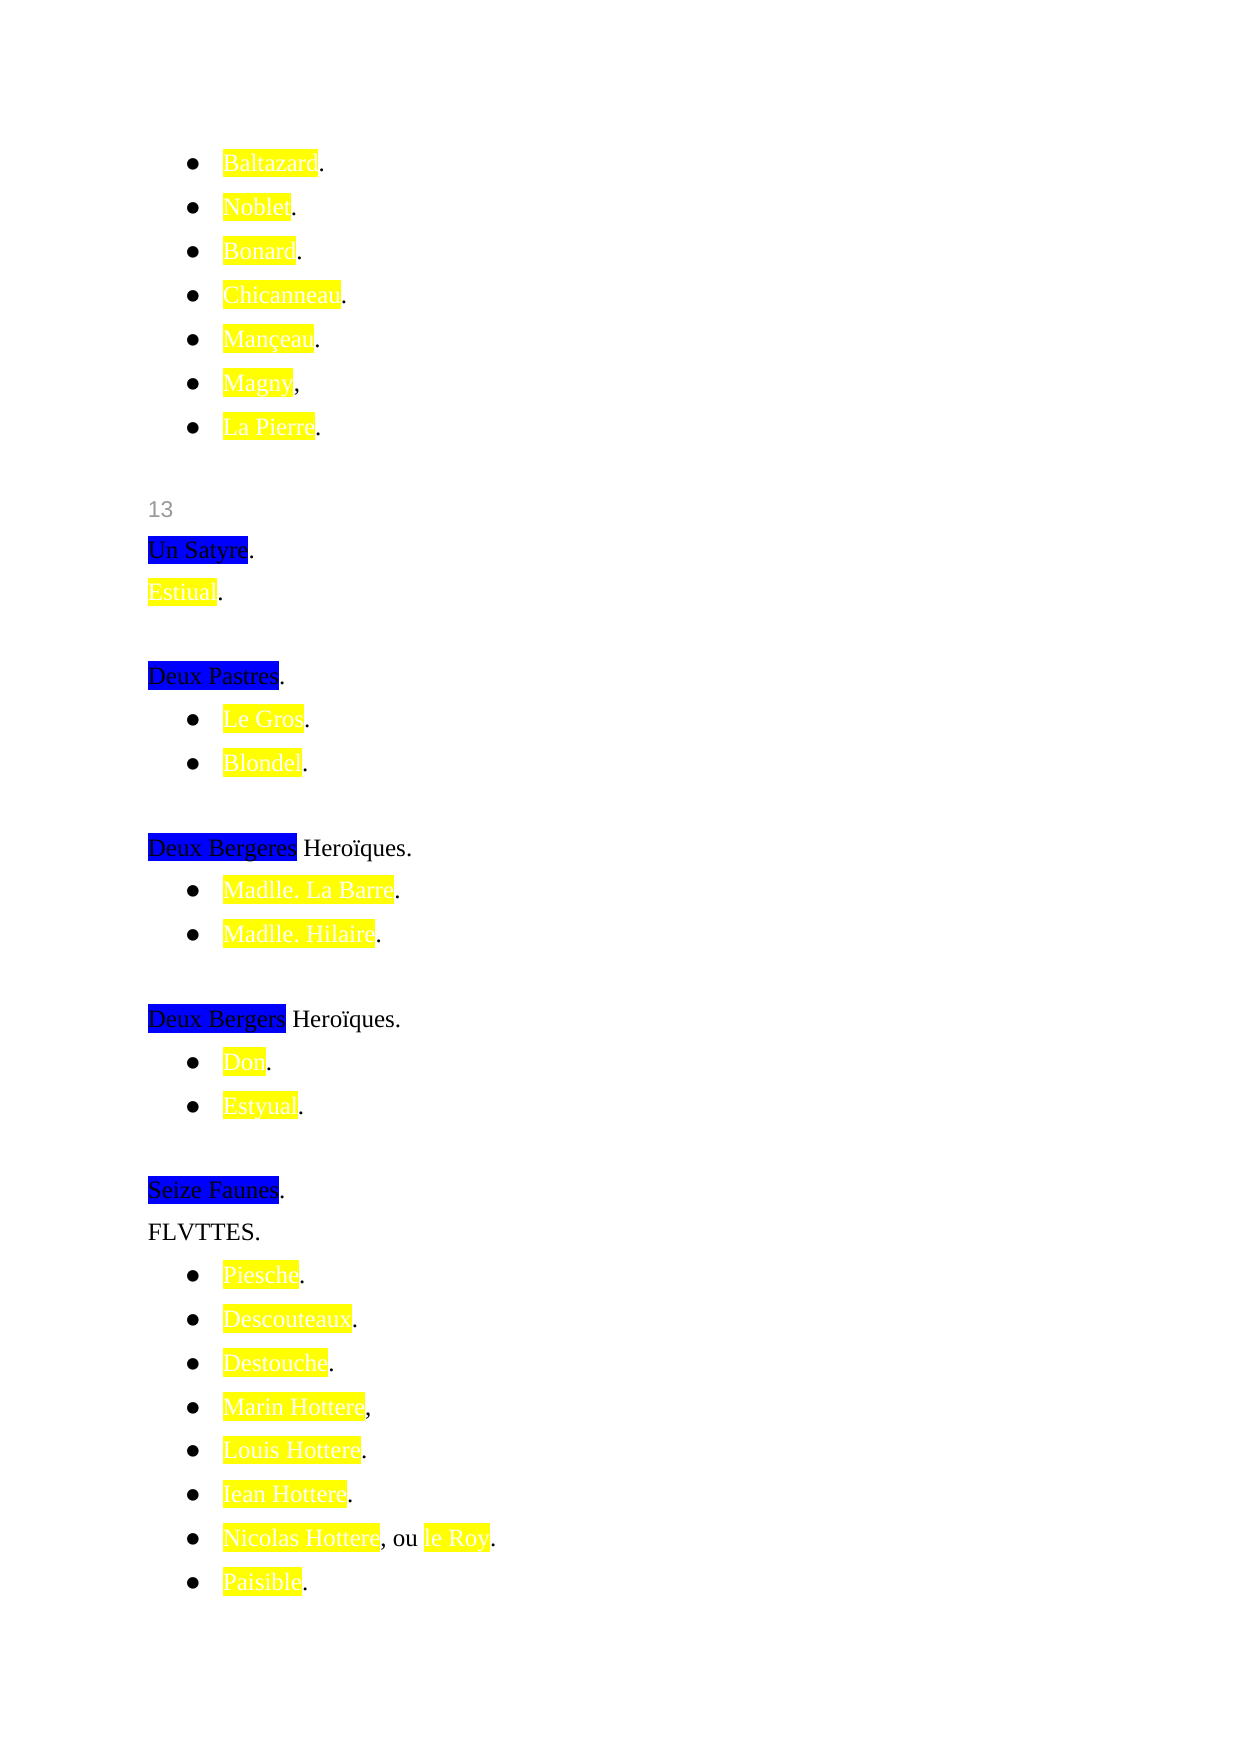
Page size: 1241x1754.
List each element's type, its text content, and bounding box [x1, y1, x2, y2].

list Destouche. [185, 1347, 1093, 1377]
list Mançeau. [185, 323, 1093, 353]
list Descouteaux. [185, 1303, 1093, 1334]
list Don. [185, 1046, 1093, 1076]
list Marin Hottere, [185, 1391, 1093, 1421]
list Madlle. Hilaire. [185, 918, 1093, 949]
list Magny, [185, 367, 1093, 397]
text Deux Bergeres Heroïques. [297, 833, 1093, 861]
list Piesche. [185, 1259, 1093, 1290]
list Chicanneau. [185, 279, 1093, 310]
text Un Satyre. [248, 536, 1093, 564]
list Paisible. [185, 1566, 1093, 1597]
list Louis Hottere. [185, 1435, 1093, 1465]
text FLVTTES. [148, 1217, 1093, 1246]
list Madlle. La Barre. [185, 874, 1093, 905]
text 13 [173, 496, 1093, 523]
text Deux Pastres. [279, 661, 1093, 690]
text Estiual. [148, 577, 1093, 606]
list Noblet. [185, 191, 1093, 222]
list Blondel. [185, 747, 1093, 777]
list Estyual. [185, 1090, 1093, 1120]
text Seize Faunes. [279, 1176, 1093, 1204]
list Nicolas Hottere, ou le Roy. [185, 1522, 1093, 1553]
list Le Gros. [185, 703, 1093, 733]
text Deux Bergers Heroïques. [286, 1004, 1093, 1033]
list La Pierre. [185, 411, 1093, 441]
list Bonard. [185, 235, 1093, 266]
list Baltazard. [185, 148, 1093, 178]
list Iean Hottere. [185, 1478, 1093, 1509]
